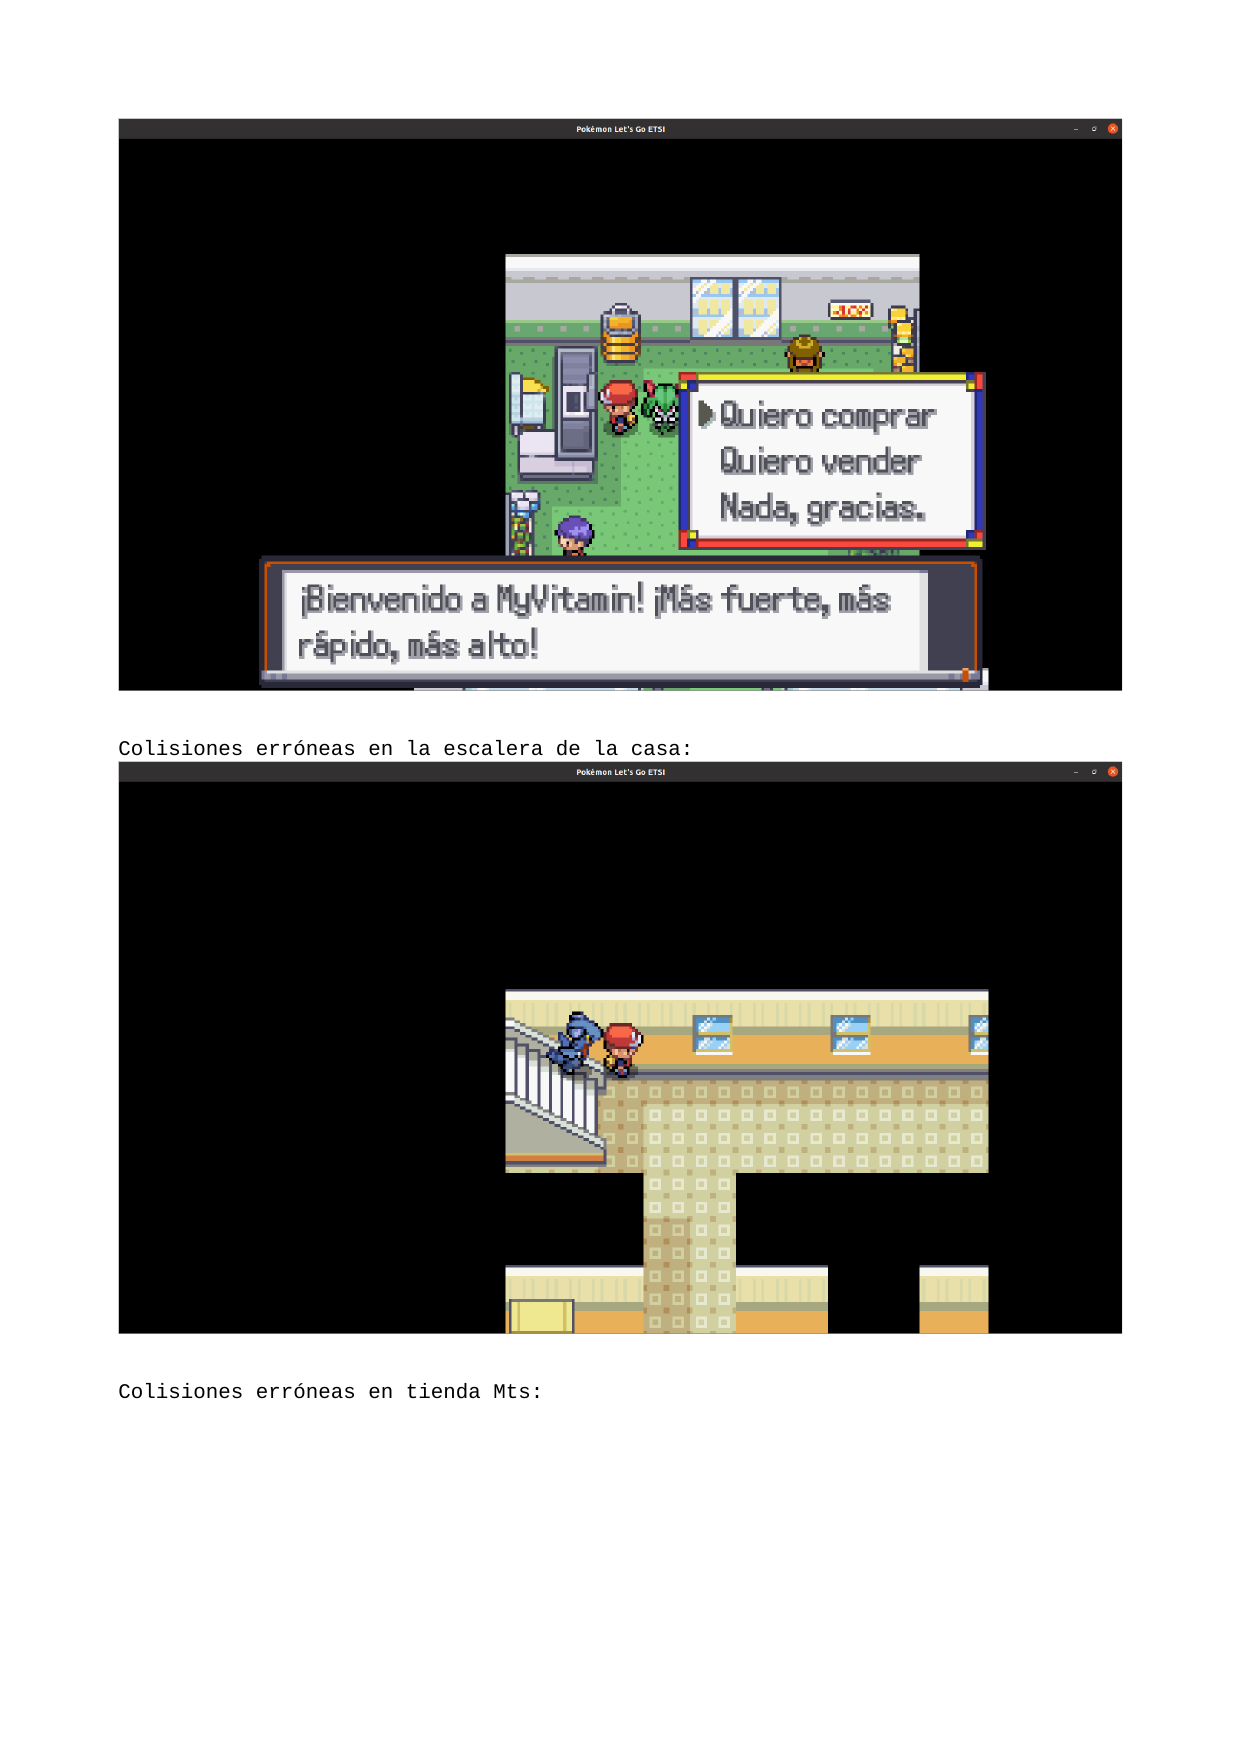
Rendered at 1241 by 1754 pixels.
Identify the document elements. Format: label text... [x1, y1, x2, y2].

picture [118, 118, 1123, 691]
text Colisiones erróneas en la escalera de la casa: [118, 738, 1122, 761]
picture [118, 761, 1123, 1334]
text Colisiones erróneas en tienda Mts: [118, 1381, 1122, 1405]
